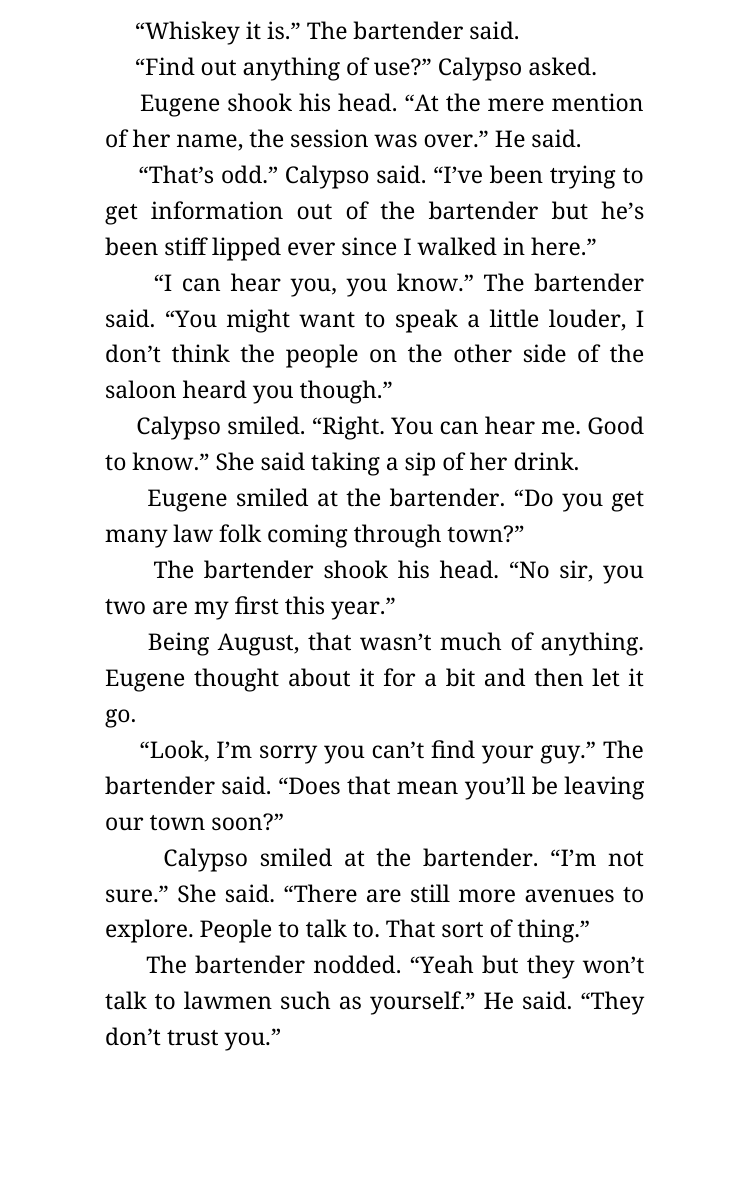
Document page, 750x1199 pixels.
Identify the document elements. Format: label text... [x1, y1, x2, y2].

text “That’s odd.” Calypso said. “I’ve been trying to get information out of the bartender but he’s been stiff lipped ever since I walked in here.” [105, 159, 645, 262]
text Calypso smiled at the bartender. “I’m not sure.” She said. “There are still more avenues to explore. People to talk to. That sort of thing.” [105, 842, 645, 945]
text The bartender nodded. “Yeah but they won’t talk to lawmen such as yourself.” He said. “They don’t trust you.” [105, 949, 645, 1052]
text Eugene smiled at the bartender. “Do you get many law folk coming through town?” [105, 482, 645, 549]
text “Find out anything of use?” Calypso asked. [105, 51, 645, 82]
text “Look, I’m sorry you can’t find your guy.” The bartender said. “Does that mean you’ll be leaving our town soon?” [105, 734, 645, 837]
text The bartender shook his head. “No sir, you two are my first this year.” [105, 554, 645, 621]
text Calypso smiled. “Right. You can hear me. Good to know.” She said taking a sip of her drink. [105, 410, 645, 477]
text “I can hear you, you know.” The bartender said. “You might want to speak a little louder, I don’t think the people on the other side of the saloon heard you though.” [105, 267, 645, 406]
text “Whiskey it is.” The bartender said. [105, 15, 645, 46]
text Being August, that wasn’t much of anything. Eugene thought about it for a bit and then let it go. [105, 626, 645, 729]
text Eugene shook his head. “At the mere mention of her name, the session was over.” He said. [105, 87, 645, 154]
